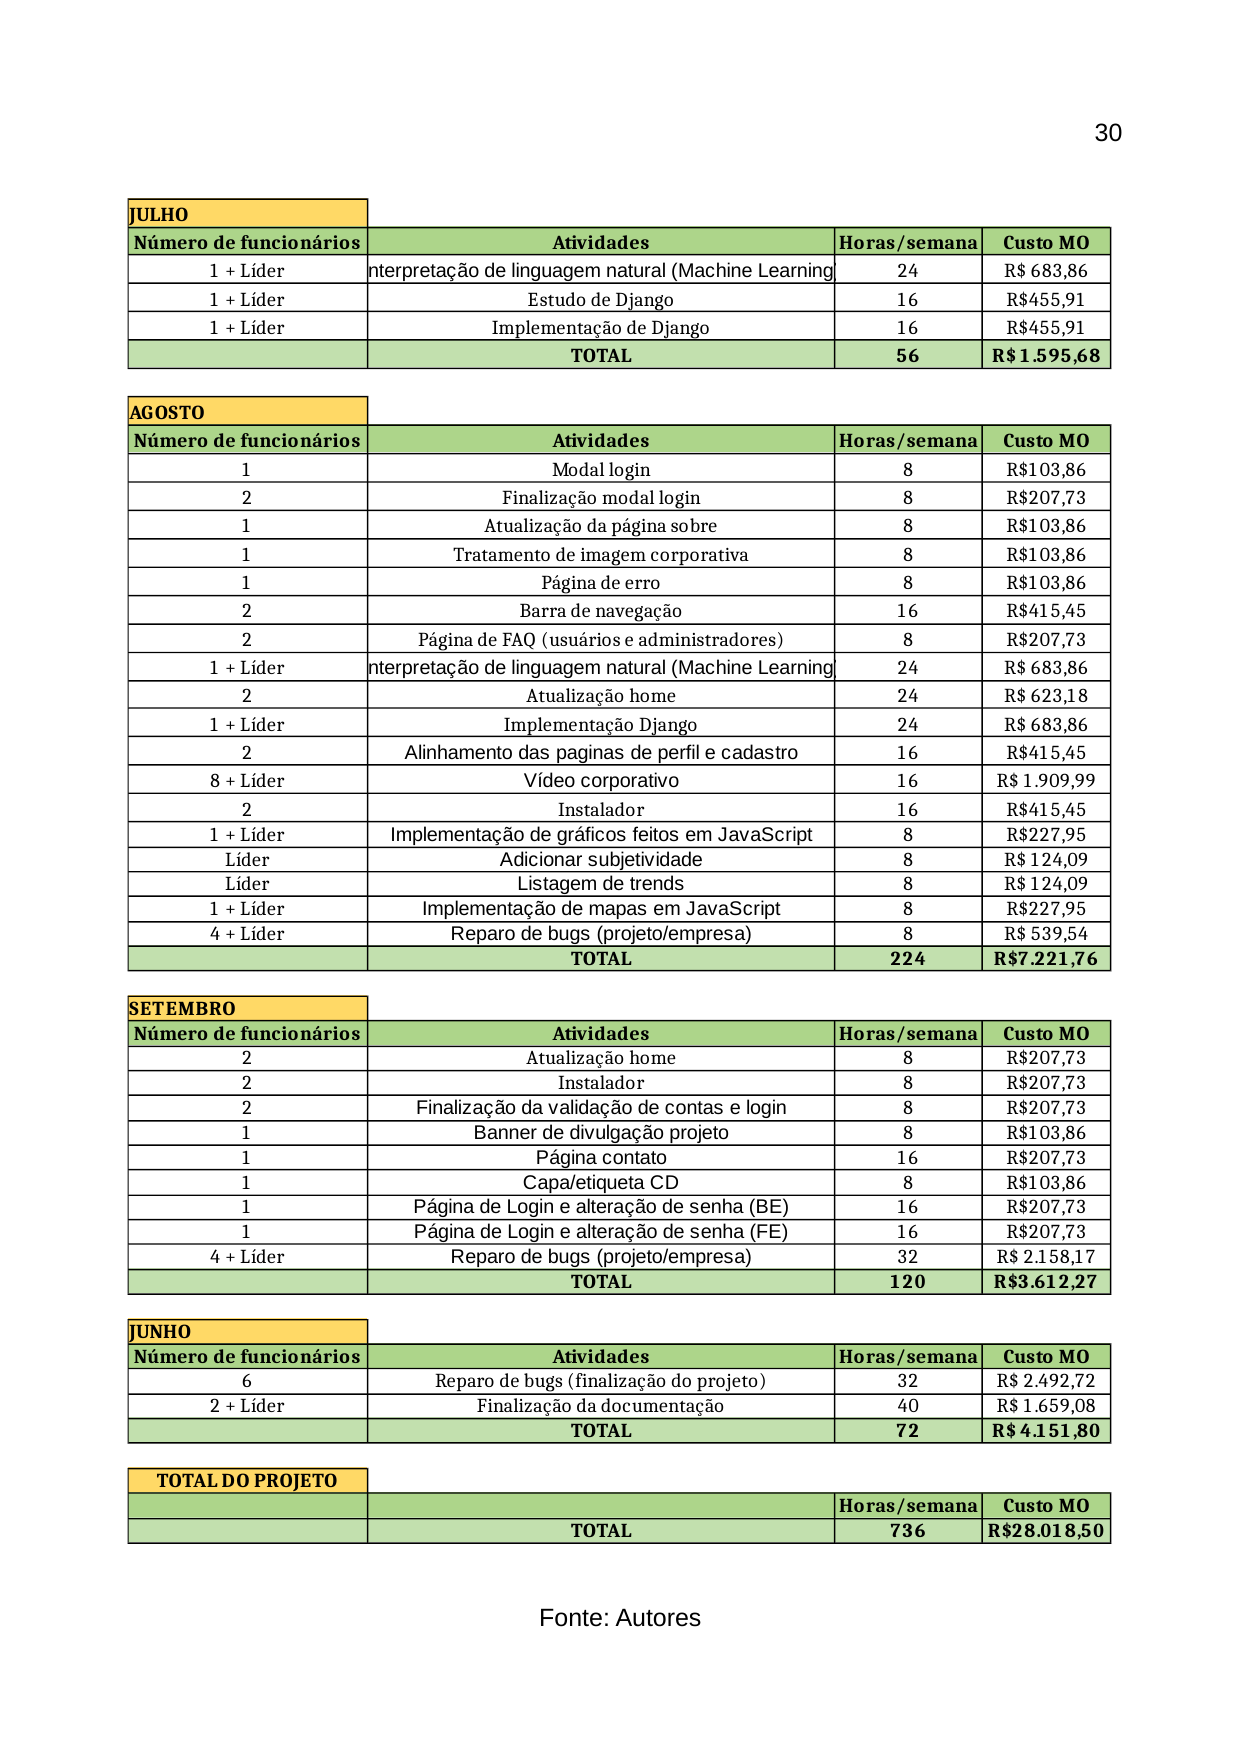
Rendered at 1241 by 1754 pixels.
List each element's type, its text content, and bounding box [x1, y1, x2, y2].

text Fonte: Autores [118, 1603, 1122, 1632]
